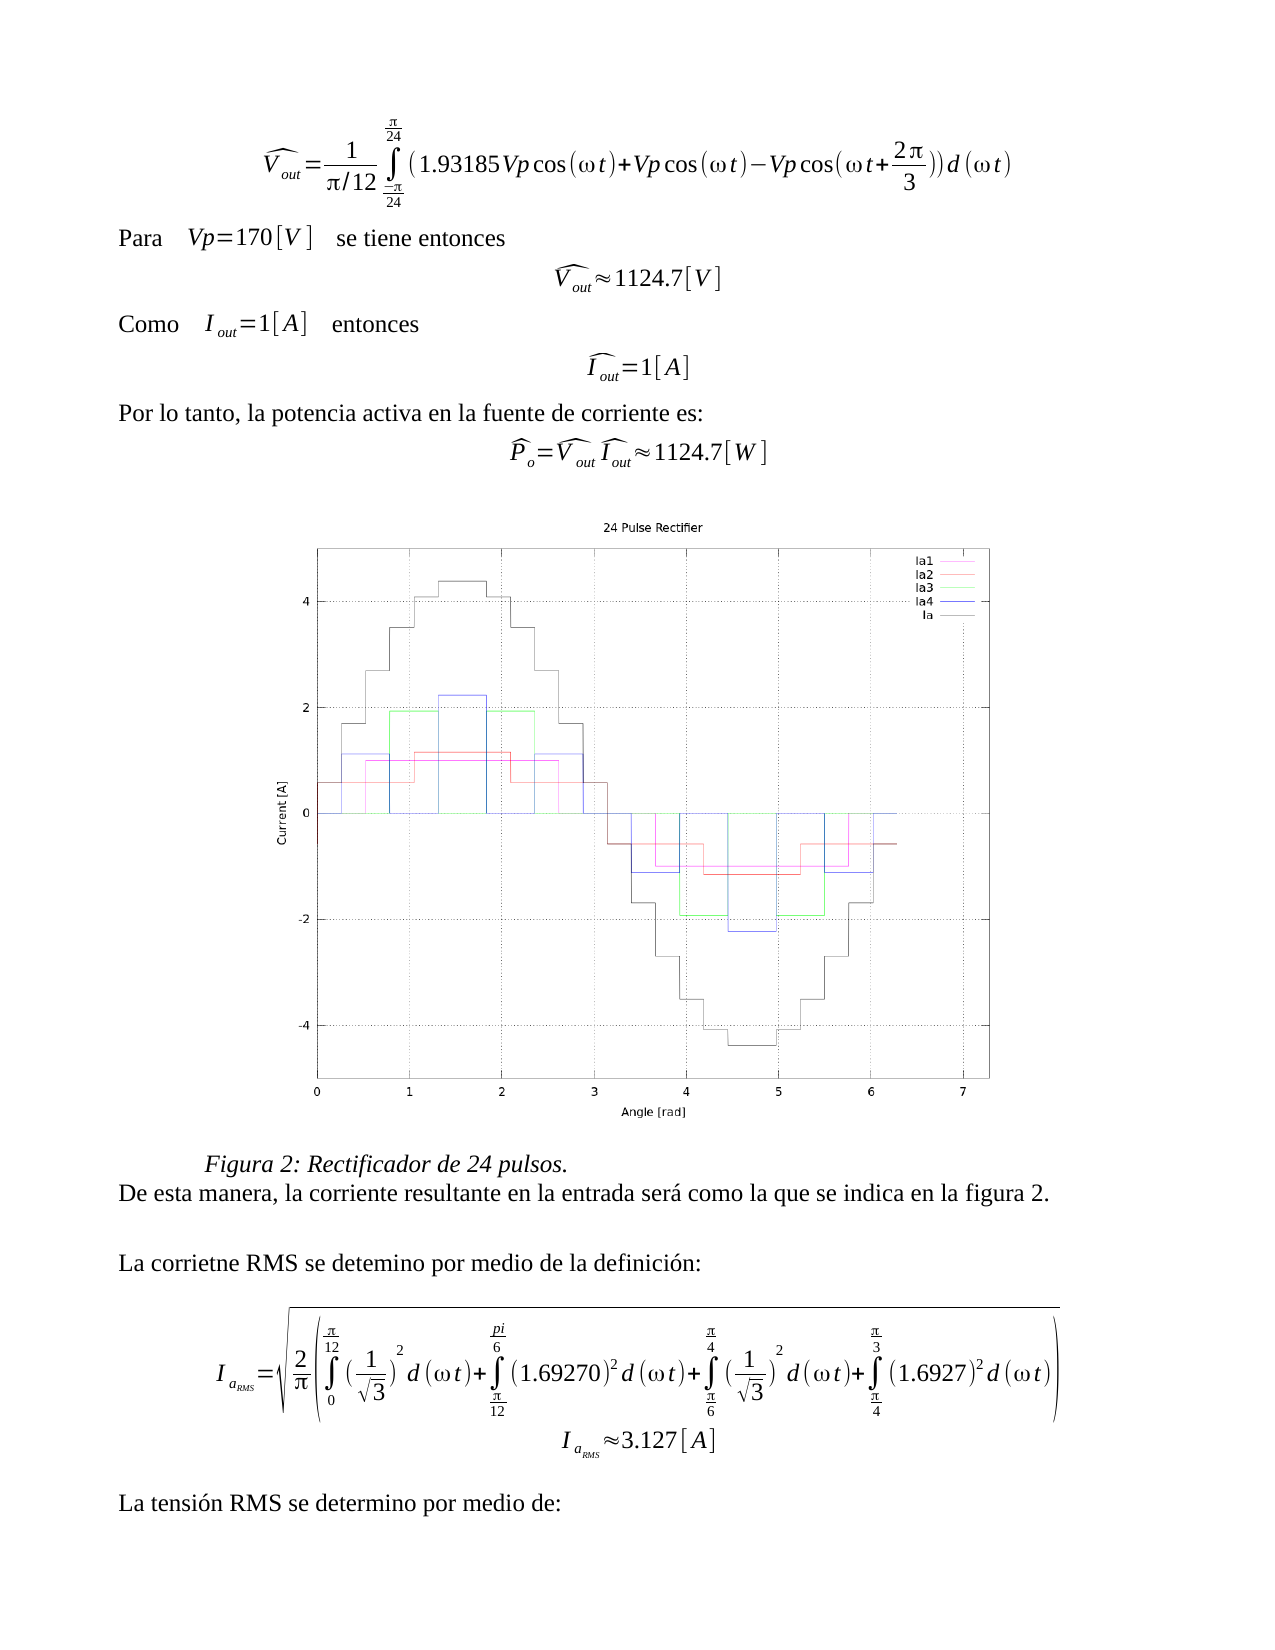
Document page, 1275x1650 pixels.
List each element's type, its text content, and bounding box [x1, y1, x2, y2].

text Figura 2: Rectificador de 24 pulsos. [204, 1149, 1071, 1178]
text De esta manera, la corriente resultante en la entrada será como la que se indica en la figura 2. [118, 499, 1157, 1206]
text Como entonces [118, 309, 1157, 341]
picture [204, 499, 1071, 1149]
text Por lo tanto, la potencia activa en la fuente de corriente es: [118, 398, 1157, 426]
text Para se tiene entonces [118, 223, 1157, 252]
text La corrietne RMS se detemino por medio de la definición: [118, 1248, 1157, 1276]
text La tensión RMS se determino por medio de: [118, 1488, 1157, 1517]
